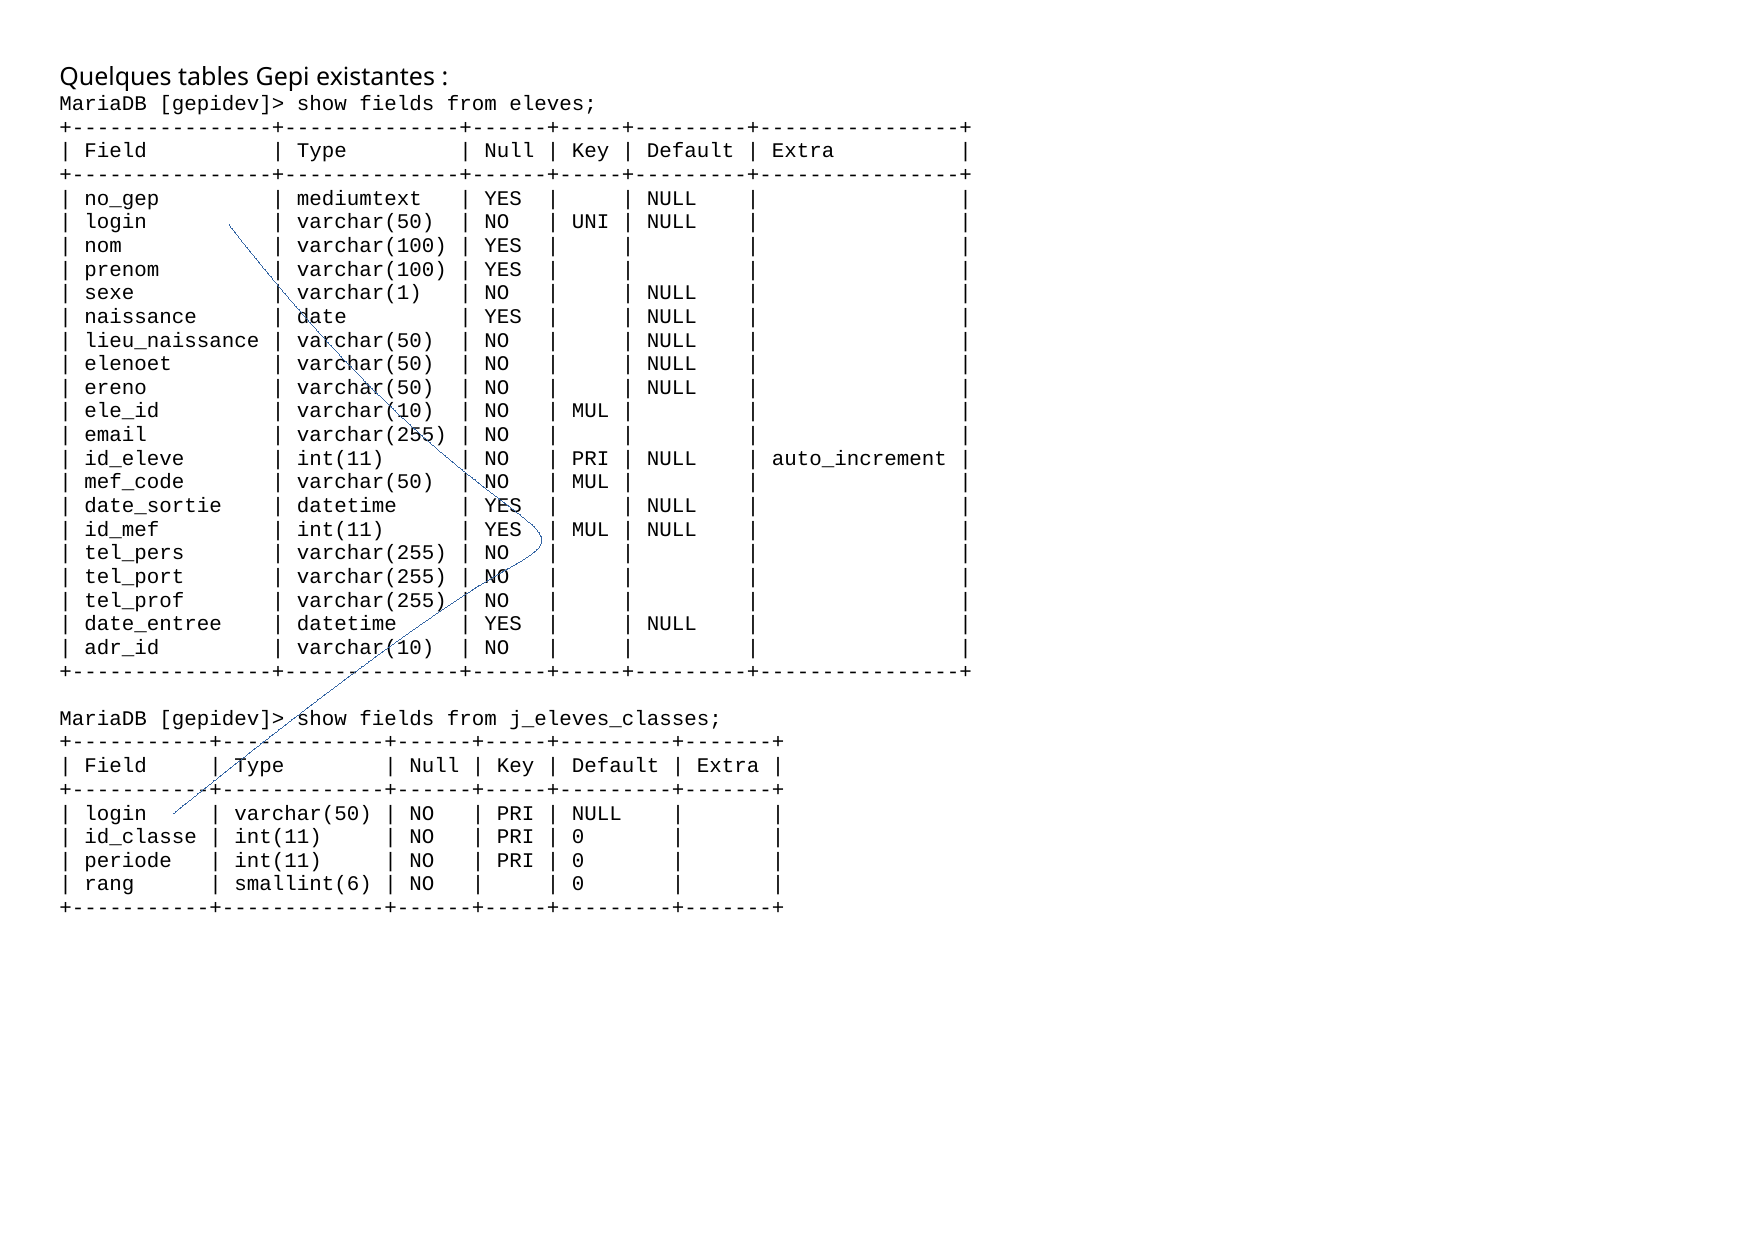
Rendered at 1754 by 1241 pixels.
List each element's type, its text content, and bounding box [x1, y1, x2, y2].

text | ele_id | varchar(10) | NO | MUL | | | [59, 401, 1695, 424]
text | no_gep | mediumtext | YES | | NULL | | [59, 188, 1695, 211]
text +----------------+--------------+------+-----+---------+----------------+ [59, 661, 1695, 684]
text | adr_id | varchar(10) | NO | | | | [59, 637, 1695, 661]
text | date_entree | datetime | YES | | NULL | | [59, 613, 1695, 637]
text | id_eleve | int(11) | NO | PRI | NULL | auto_increment | [59, 448, 1695, 471]
text Quelques tables Gepi existantes : [59, 59, 1695, 93]
text | elenoet | varchar(50) | NO | | NULL | | [59, 353, 1695, 377]
text | email | varchar(255) | NO | | | | [59, 424, 1695, 448]
text +-----------+-------------+------+-----+---------+-------+ [59, 897, 1695, 921]
text | date_sortie | datetime | YES | | NULL | | [59, 495, 1695, 519]
text | login | varchar(50) | NO | UNI | NULL | | [59, 211, 1695, 235]
text | prenom | varchar(100) | YES | | | | [59, 259, 1695, 282]
text MariaDB [gepidev]> show fields from j_eleves_classes; [59, 708, 1695, 732]
text | tel_port | varchar(255) | NO | | | | [59, 566, 1695, 590]
text | Field | Type | Null | Key | Default | Extra | [59, 755, 1695, 779]
text +-----------+-------------+------+-----+---------+-------+ [59, 732, 1695, 755]
text | Field | Type | Null | Key | Default | Extra | [59, 140, 1695, 164]
text +----------------+--------------+------+-----+---------+----------------+ [59, 164, 1695, 188]
text | ereno | varchar(50) | NO | | NULL | | [59, 377, 1695, 401]
text | sexe | varchar(1) | NO | | NULL | | [59, 282, 1695, 306]
text | id_mef | int(11) | YES | MUL | NULL | | [59, 519, 1695, 542]
text | periode | int(11) | NO | PRI | 0 | | [59, 850, 1695, 873]
text | mef_code | varchar(50) | NO | MUL | | | [59, 471, 1695, 495]
text | tel_prof | varchar(255) | NO | | | | [59, 590, 1695, 613]
text MariaDB [gepidev]> show fields from eleves; [59, 93, 1695, 117]
text | tel_pers | varchar(255) | NO | | | | [59, 542, 1695, 566]
text | rang | smallint(6) | NO | | 0 | | [59, 873, 1695, 897]
text | login | varchar(50) | NO | PRI | NULL | | [59, 802, 1695, 826]
text +-----------+-------------+------+-----+---------+-------+ [59, 779, 1695, 802]
text | nom | varchar(100) | YES | | | | [59, 235, 1695, 259]
text | lieu_naissance | varchar(50) | NO | | NULL | | [59, 329, 1695, 353]
text +----------------+--------------+------+-----+---------+----------------+ [59, 117, 1695, 140]
text | naissance | date | YES | | NULL | | [59, 306, 1695, 329]
text | id_classe | int(11) | NO | PRI | 0 | | [59, 826, 1695, 850]
